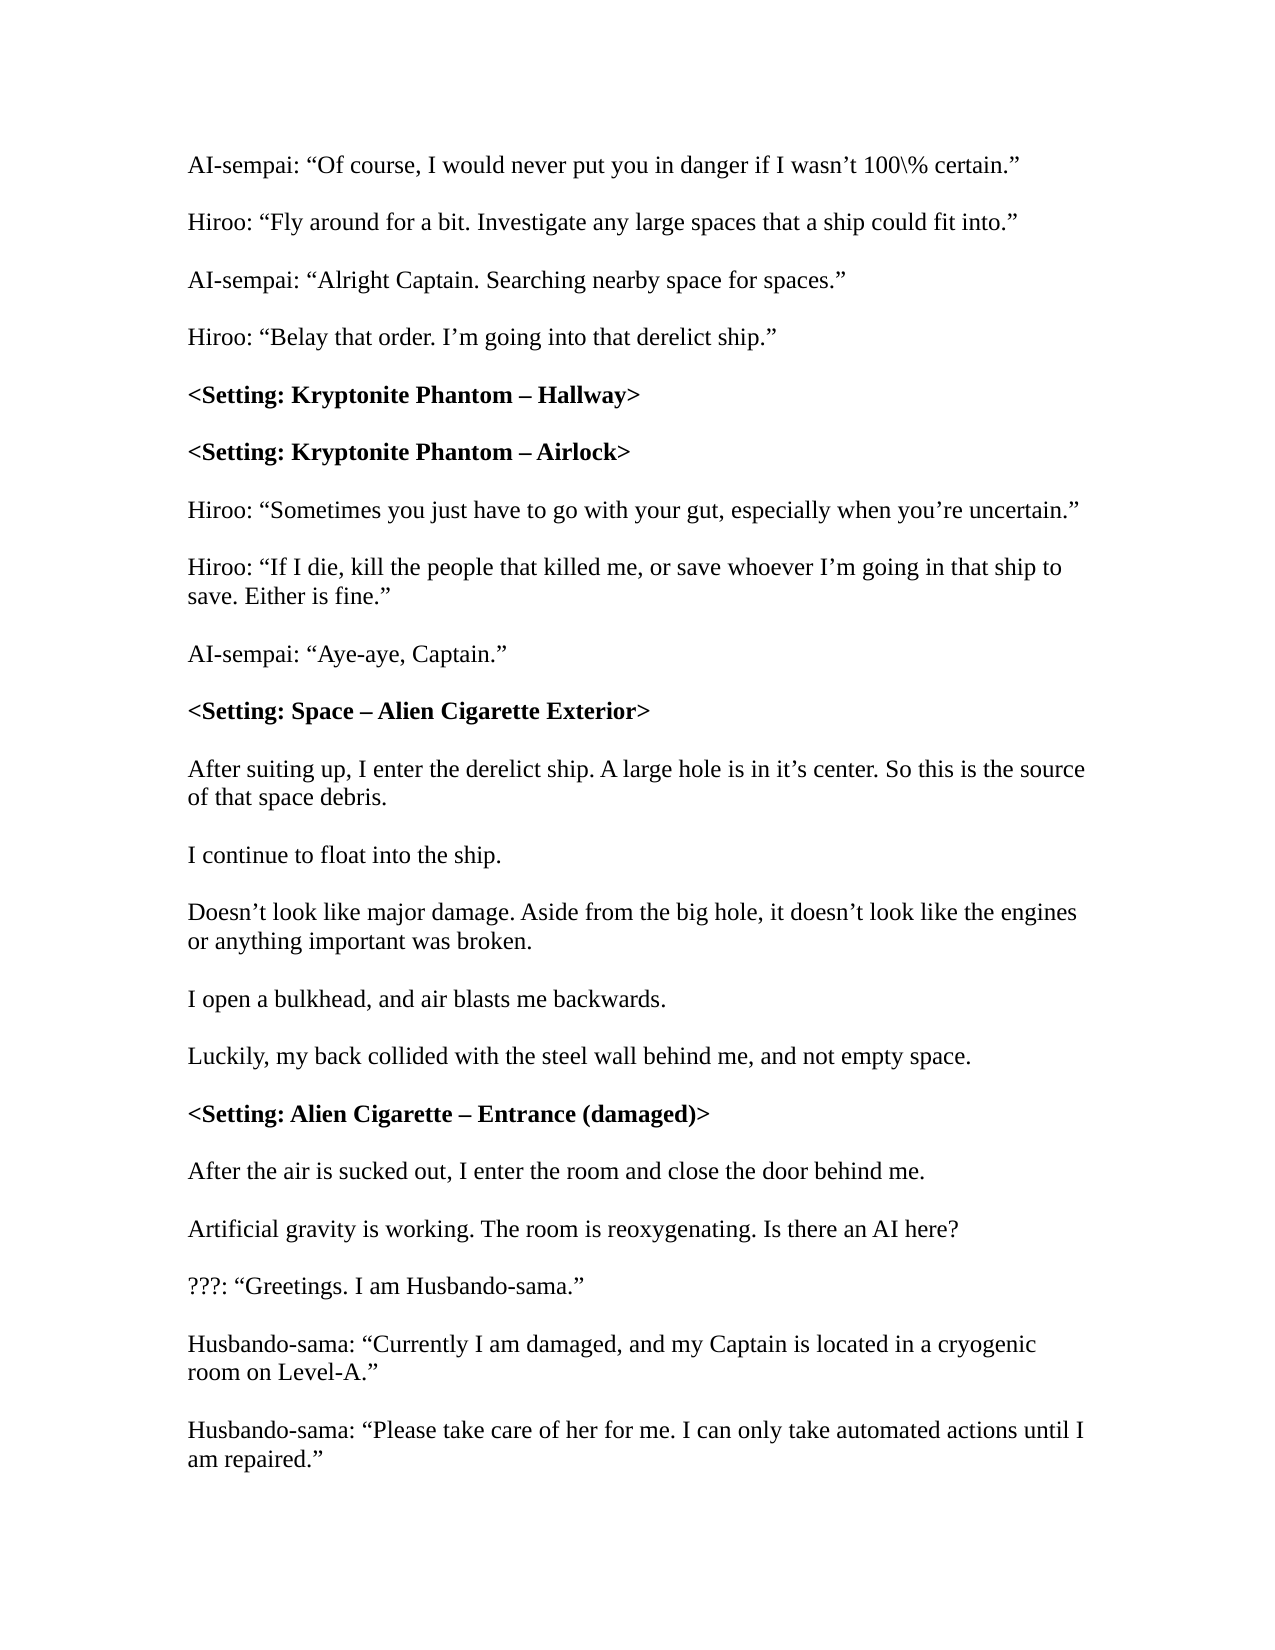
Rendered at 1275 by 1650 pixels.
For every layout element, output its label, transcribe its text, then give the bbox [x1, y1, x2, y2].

text AI-sempai: “Aye-aye, Captain.” [187, 639, 1087, 667]
text <Setting: Alien Cigarette – Entrance (damaged)> [187, 1099, 1087, 1127]
text I open a bulkhead, and air blasts me backwards. [187, 984, 1087, 1012]
text Husbando-sama: “Please take care of her for me. I can only take automated actions until I am repaired.” [187, 1415, 1087, 1472]
text Husbando-sama: “Currently I am damaged, and my Captain is located in a cryogenic room on Level-A.” [187, 1329, 1087, 1386]
text Luckily, my back collided with the steel wall behind me, and not empty space. [187, 1041, 1087, 1070]
text <Setting: Kryptonite Phantom – Airlock> [187, 437, 1087, 466]
text AI-sempai: “Of course, I would never put you in danger if I wasn’t 100\% certain.” [187, 150, 1087, 179]
text <Setting: Space – Alien Cigarette Exterior> [187, 696, 1087, 725]
text After the air is sucked out, I enter the room and close the door behind me. [187, 1156, 1087, 1185]
text AI-sempai: “Alright Captain. Searching nearby space for spaces.” [187, 265, 1087, 294]
text I continue to float into the ship. [187, 840, 1087, 869]
text Hiroo: “If I die, kill the people that killed me, or save whoever I’m going in that ship to save. Either is fine.” [187, 552, 1087, 610]
text <Setting: Kryptonite Phantom – Hallway> [187, 380, 1087, 409]
text Hiroo: “Fly around for a bit. Investigate any large spaces that a ship could fit into.” [187, 207, 1087, 236]
text ???: “Greetings. I am Husbando-sama.” [187, 1271, 1087, 1300]
text After suiting up, I enter the derelict ship. A large hole is in it’s center. So this is the source of that space debris. [187, 754, 1087, 811]
text Hiroo: “Belay that order. I’m going into that derelict ship.” [187, 322, 1087, 351]
text Doesn’t look like major damage. Aside from the big hole, it doesn’t look like the engines or anything important was broken. [187, 897, 1087, 955]
text Artificial gravity is working. The room is reoxygenating. Is there an AI here? [187, 1214, 1087, 1242]
text Hiroo: “Sometimes you just have to go with your gut, especially when you’re uncertain.” [187, 495, 1087, 524]
